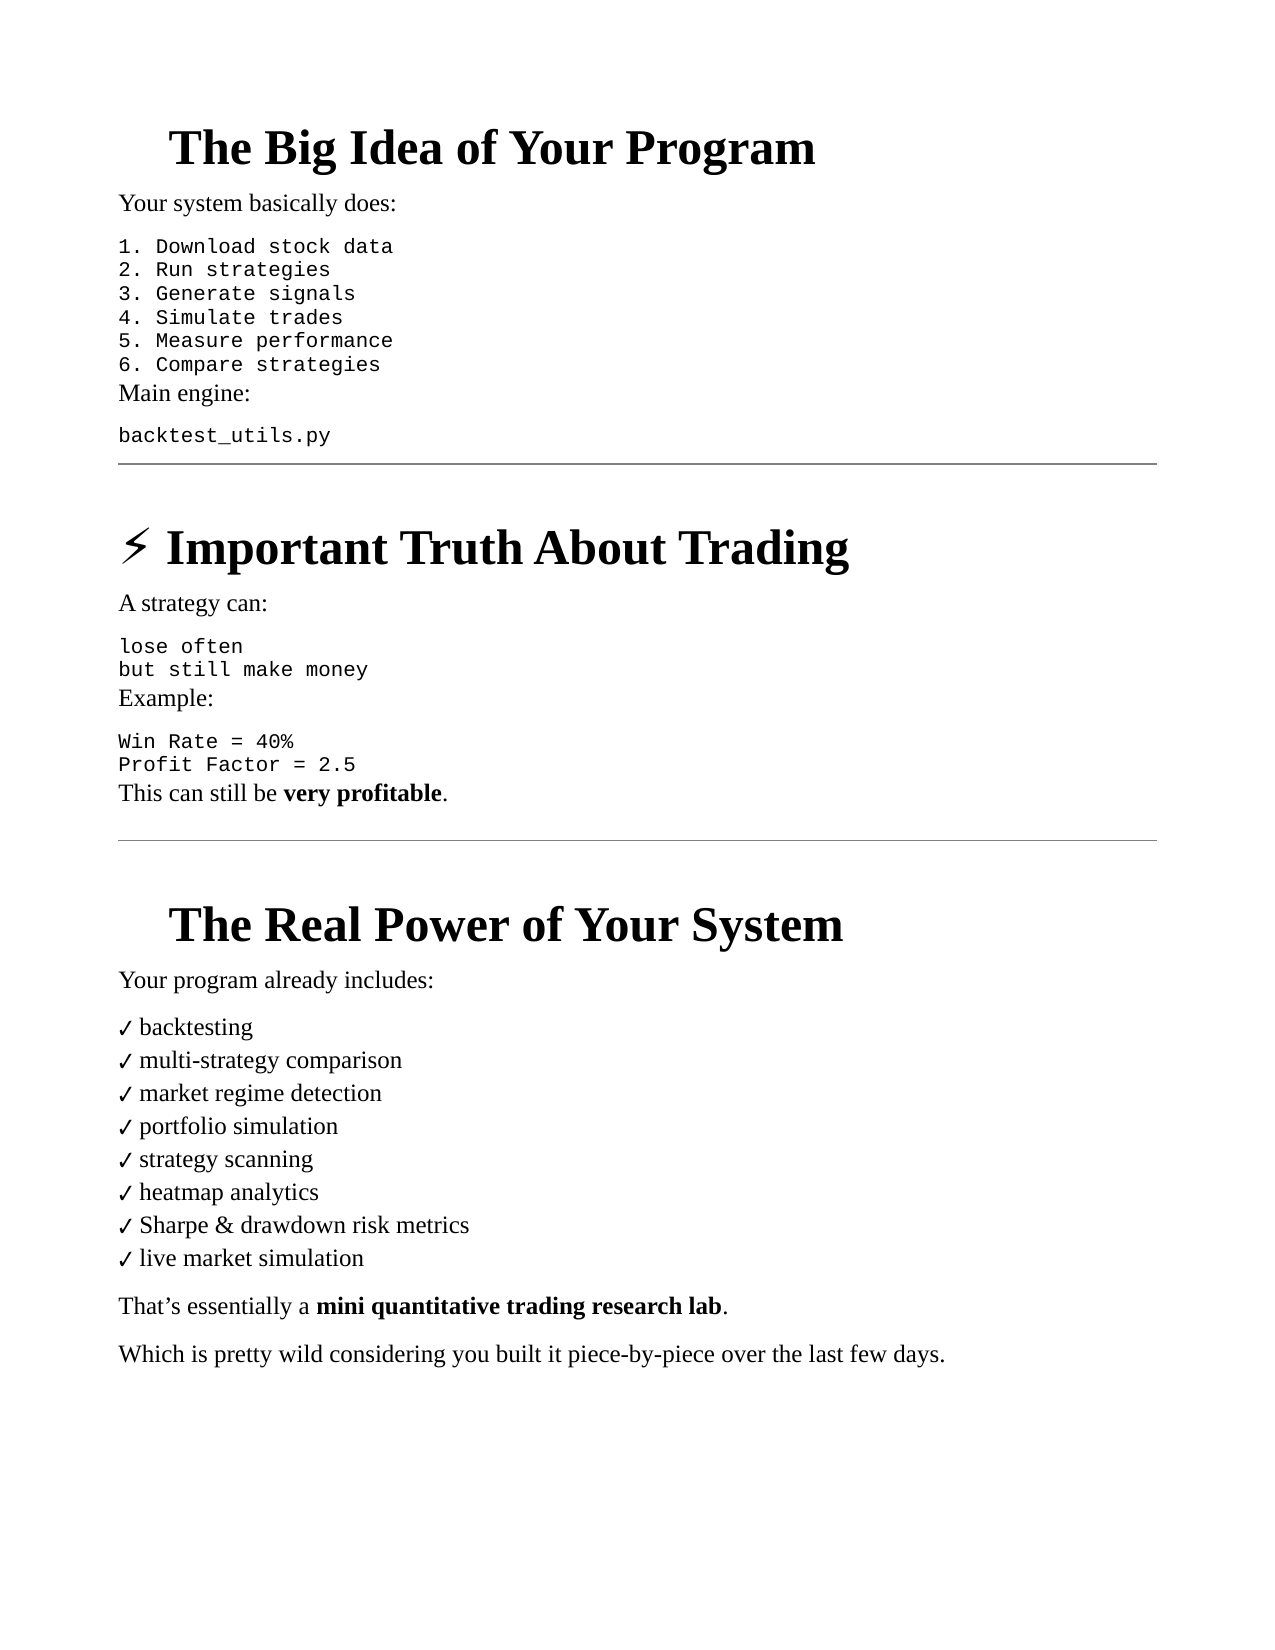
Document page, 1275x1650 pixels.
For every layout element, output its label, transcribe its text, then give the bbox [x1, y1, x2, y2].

text Win Rate = 40% [118, 731, 1157, 754]
text Your system basically does: [118, 188, 1157, 217]
text 6. Compare strategies [118, 354, 1157, 378]
subtitle 🧠 The Big Idea of Your Program [118, 118, 1157, 176]
text 5. Measure performance [118, 330, 1157, 354]
text Your program already includes: [118, 965, 1157, 993]
text 1. Download stock data [118, 236, 1157, 259]
text Main engine: [118, 378, 1157, 406]
text lose often [118, 636, 1157, 659]
text Example: [118, 683, 1157, 712]
text 3. Generate signals [118, 283, 1157, 307]
text but still make money [118, 659, 1157, 683]
text This can still be very profitable. [118, 778, 1157, 807]
text Which is pretty wild considering you built it piece-by-piece over the last few days. 🚀 [118, 1339, 1157, 1367]
text backtest_utils.py [118, 425, 1157, 449]
subtitle ⚡ Important Truth About Trading [118, 518, 1157, 576]
text Profit Factor = 2.5 [118, 754, 1157, 778]
text That’s essentially a mini quantitative trading research lab. [118, 1291, 1157, 1320]
subtitle 🧠 The Real Power of Your System [118, 895, 1157, 952]
text ✔ backtesting ✔ multi-strategy comparison ✔ market regime detection ✔ portfolio simulation ✔ strategy scanning ✔ heatmap analytics ✔ Sharpe & drawdown risk metrics ✔ live market simulation [118, 1012, 1157, 1272]
text A strategy can: [118, 588, 1157, 617]
text 4. Simulate trades [118, 307, 1157, 330]
text 2. Run strategies [118, 259, 1157, 283]
